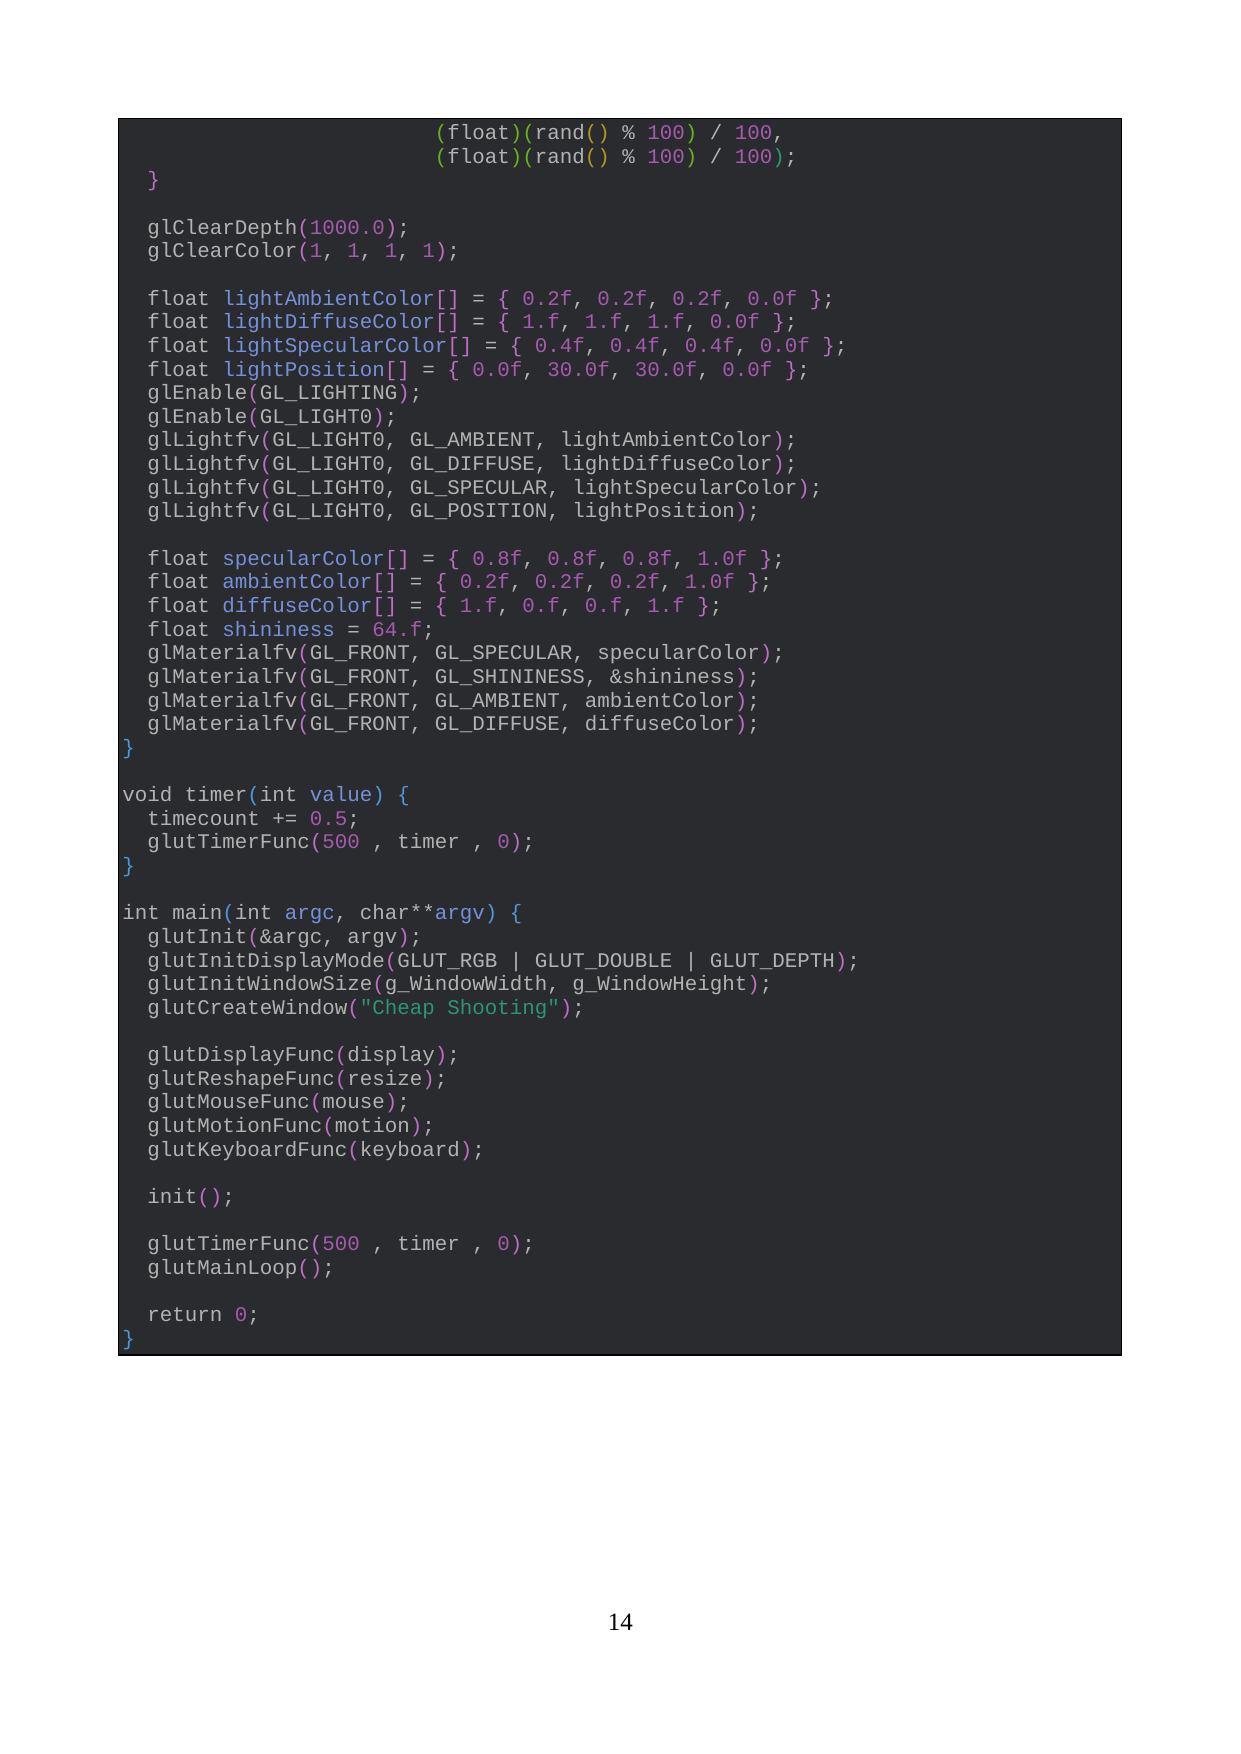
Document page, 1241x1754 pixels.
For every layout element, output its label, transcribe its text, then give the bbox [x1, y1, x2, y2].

text glutKeyboardFunc(keyboard); [119, 1135, 1121, 1158]
text glutDisplayFunc(display); [119, 1040, 1121, 1064]
text glutInitDisplayMode(GLUT_RGB | GLUT_DOUBLE | GLUT_DEPTH); [119, 946, 1121, 969]
text return 0; [119, 1300, 1121, 1324]
text glutInitWindowSize(g_WindowWidth, g_WindowHeight); [119, 969, 1121, 993]
text float diffuseColor[] = { 1.f, 0.f, 0.f, 1.f }; [119, 591, 1121, 615]
text glLightfv(GL_LIGHT0, GL_AMBIENT, lightAmbientColor); [119, 426, 1121, 449]
text glutMouseFunc(mouse); [119, 1088, 1121, 1111]
text float lightPosition[] = { 0.0f, 30.0f, 30.0f, 0.0f }; [119, 354, 1121, 378]
text glLightfv(GL_LIGHT0, GL_SPECULAR, lightSpecularColor); [119, 473, 1121, 496]
text } [119, 851, 1121, 875]
text float specularColor[] = { 0.8f, 0.8f, 0.8f, 1.0f }; [119, 544, 1121, 567]
text glClearColor(1, 1, 1, 1); [119, 236, 1121, 260]
text (float)(rand() % 100) / 100); [119, 142, 1121, 165]
text glMaterialfv(GL_FRONT, GL_SPECULAR, specularColor); [119, 638, 1121, 662]
text (float)(rand() % 100) / 100, [119, 119, 1121, 142]
text float lightAmbientColor[] = { 0.2f, 0.2f, 0.2f, 0.0f }; [119, 284, 1121, 307]
text float shininess = 64.f; [119, 615, 1121, 638]
text glMaterialfv(GL_FRONT, GL_AMBIENT, ambientColor); [119, 686, 1121, 709]
text glutInit(&argc, argv); [119, 922, 1121, 946]
text glMaterialfv(GL_FRONT, GL_SHININESS, &shininess); [119, 662, 1121, 686]
text glutCreateWindow("Cheap Shooting"); [119, 993, 1121, 1017]
text glMaterialfv(GL_FRONT, GL_DIFFUSE, diffuseColor); [119, 709, 1121, 733]
text } [119, 1324, 1121, 1354]
text glutReshapeFunc(resize); [119, 1064, 1121, 1088]
text glLightfv(GL_LIGHT0, GL_DIFFUSE, lightDiffuseColor); [119, 449, 1121, 473]
text glLightfv(GL_LIGHT0, GL_POSITION, lightPosition); [119, 496, 1121, 520]
text float lightDiffuseColor[] = { 1.f, 1.f, 1.f, 0.0f }; [119, 307, 1121, 331]
text glEnable(GL_LIGHT0); [119, 402, 1121, 426]
text glutTimerFunc(500 , timer , 0); [119, 827, 1121, 851]
text void timer(int value) { [119, 780, 1121, 804]
text float lightSpecularColor[] = { 0.4f, 0.4f, 0.4f, 0.0f }; [119, 331, 1121, 354]
text } [119, 733, 1121, 757]
text glEnable(GL_LIGHTING); [119, 378, 1121, 402]
text timecount += 0.5; [119, 804, 1121, 827]
text int main(int argc, char**argv) { [119, 898, 1121, 922]
text glutTimerFunc(500 , timer , 0); [119, 1229, 1121, 1253]
text glutMainLoop(); [119, 1253, 1121, 1277]
text glClearDepth(1000.0); [119, 213, 1121, 236]
text glutMotionFunc(motion); [119, 1111, 1121, 1135]
text init(); [119, 1182, 1121, 1206]
text } [119, 165, 1121, 189]
text float ambientColor[] = { 0.2f, 0.2f, 0.2f, 1.0f }; [119, 567, 1121, 591]
